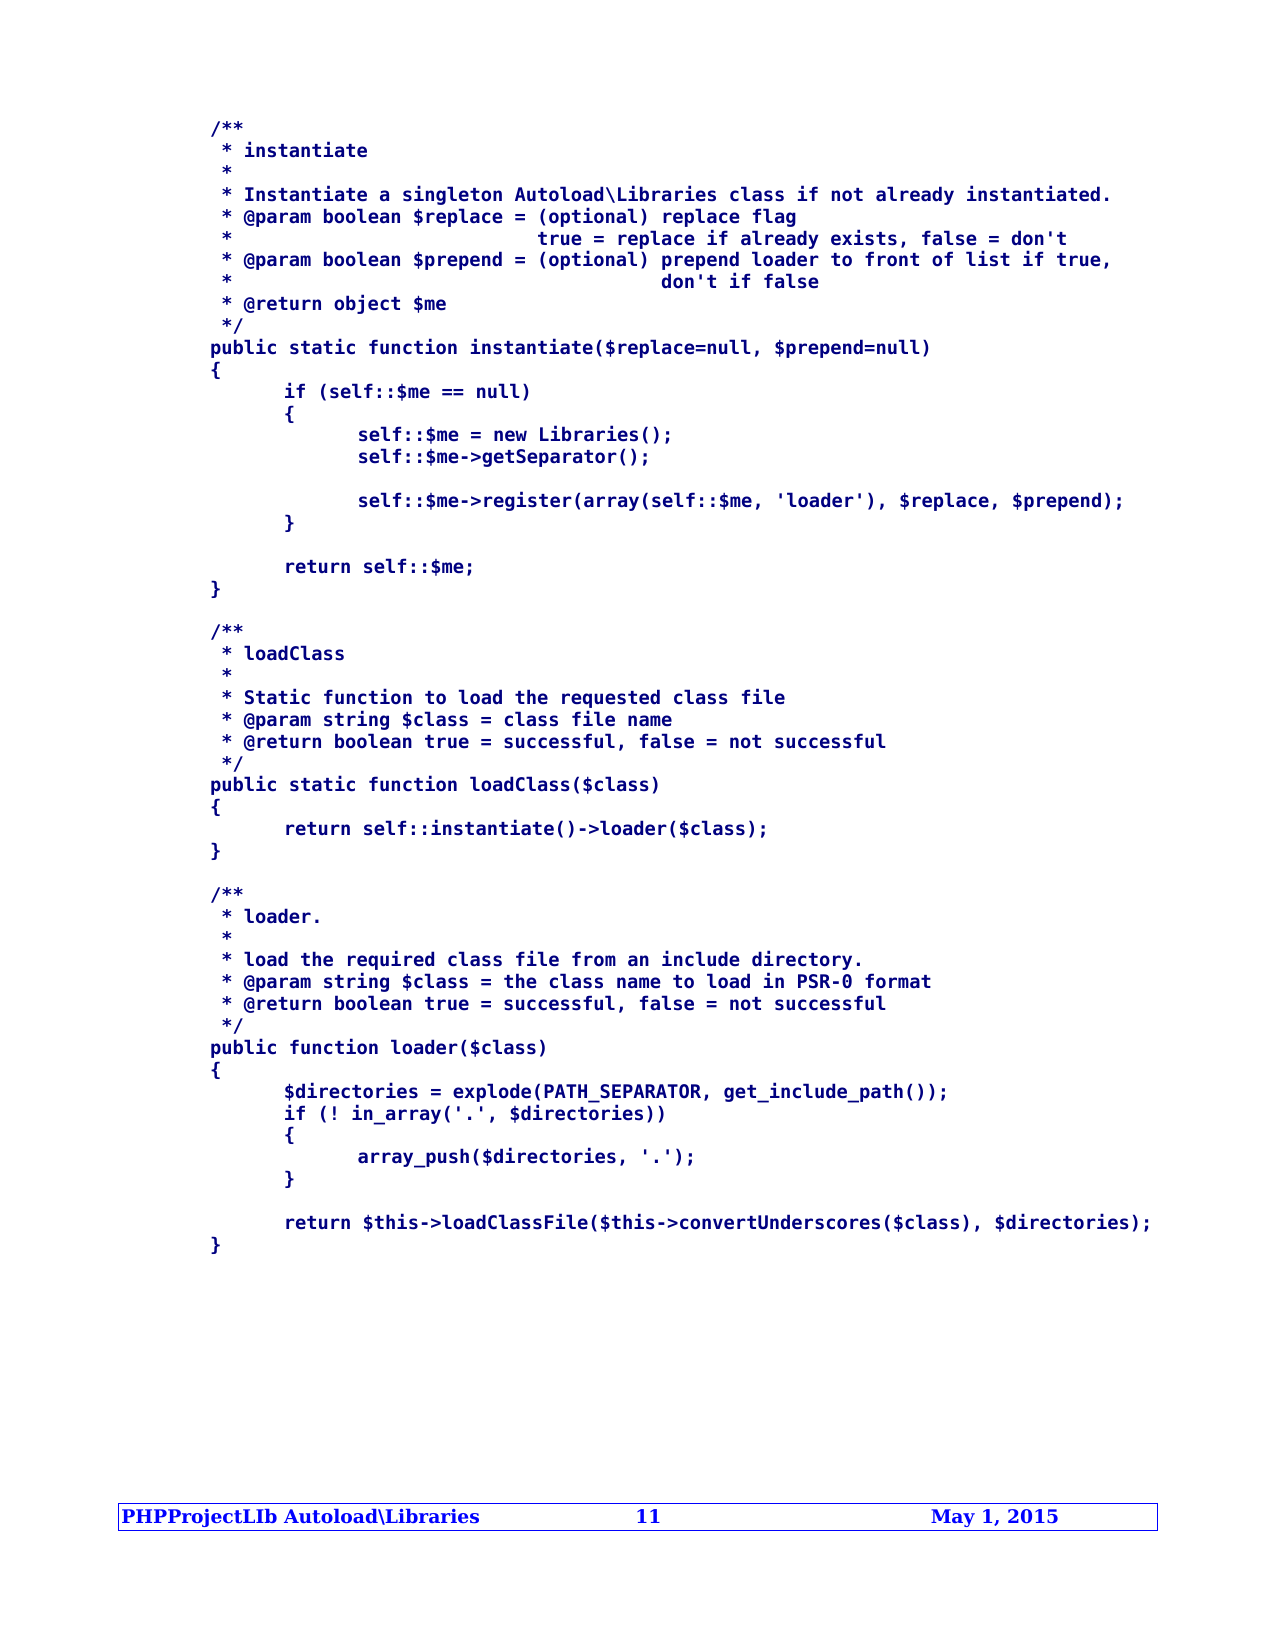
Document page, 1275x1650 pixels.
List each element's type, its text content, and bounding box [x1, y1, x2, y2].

list public static function loadClass($class) [136, 774, 1157, 796]
list { [136, 359, 1157, 381]
list } [136, 840, 1157, 862]
list { [136, 796, 1157, 818]
list * Instantiate a singleton Autoload\Libraries class if not already instantiated. [136, 184, 1157, 206]
list { [136, 402, 1157, 424]
list self::$me = new Libraries(); [136, 424, 1157, 446]
list { [136, 1059, 1157, 1081]
list */ [136, 752, 1157, 774]
list } [136, 512, 1157, 534]
list * loadClass [136, 643, 1157, 665]
list return $this->loadClassFile($this->convertUnderscores($class), $directories); [136, 1212, 1157, 1234]
list * loader. [136, 906, 1157, 927]
list * @param boolean $prepend = (optional) prepend loader to front of list if true, [136, 249, 1157, 271]
list * [136, 927, 1157, 949]
list /** [136, 118, 1157, 140]
list { [136, 1124, 1157, 1146]
list } [136, 577, 1157, 599]
list array_push($directories, '.'); [136, 1146, 1157, 1168]
list self::$me->getSeparator(); [136, 446, 1157, 468]
list public function loader($class) [136, 1037, 1157, 1059]
list * Static function to load the requested class file [136, 687, 1157, 709]
list * true = replace if already exists, false = don't [136, 227, 1157, 249]
list return self::$me; [136, 556, 1157, 577]
list self::$me->register(array(self::$me, 'loader'), $replace, $prepend); [136, 490, 1157, 512]
list * [136, 162, 1157, 184]
list if (! in_array('.', $directories)) [136, 1102, 1157, 1124]
list * @return boolean true = successful, false = not successful [136, 993, 1157, 1015]
list return self::instantiate()->loader($class); [136, 818, 1157, 840]
list * [136, 665, 1157, 687]
list * @param string $class = class file name [136, 709, 1157, 731]
list */ [136, 315, 1157, 337]
list * load the required class file from an include directory. [136, 949, 1157, 971]
list $directories = explode(PATH_SEPARATOR, get_include_path()); [136, 1081, 1157, 1102]
list if (self::$me == null) [136, 381, 1157, 402]
list * @return object $me [136, 293, 1157, 315]
list */ [136, 1015, 1157, 1037]
list /** [136, 621, 1157, 643]
list } [136, 1168, 1157, 1190]
list * don't if false [136, 271, 1157, 293]
list * @return boolean true = successful, false = not successful [136, 731, 1157, 752]
list * @param string $class = the class name to load in PSR-0 format [136, 971, 1157, 993]
list } [136, 1234, 1157, 1256]
list * instantiate [136, 140, 1157, 162]
list public static function instantiate($replace=null, $prepend=null) [136, 337, 1157, 359]
list * @param boolean $replace = (optional) replace flag [136, 206, 1157, 227]
list /** [136, 884, 1157, 906]
